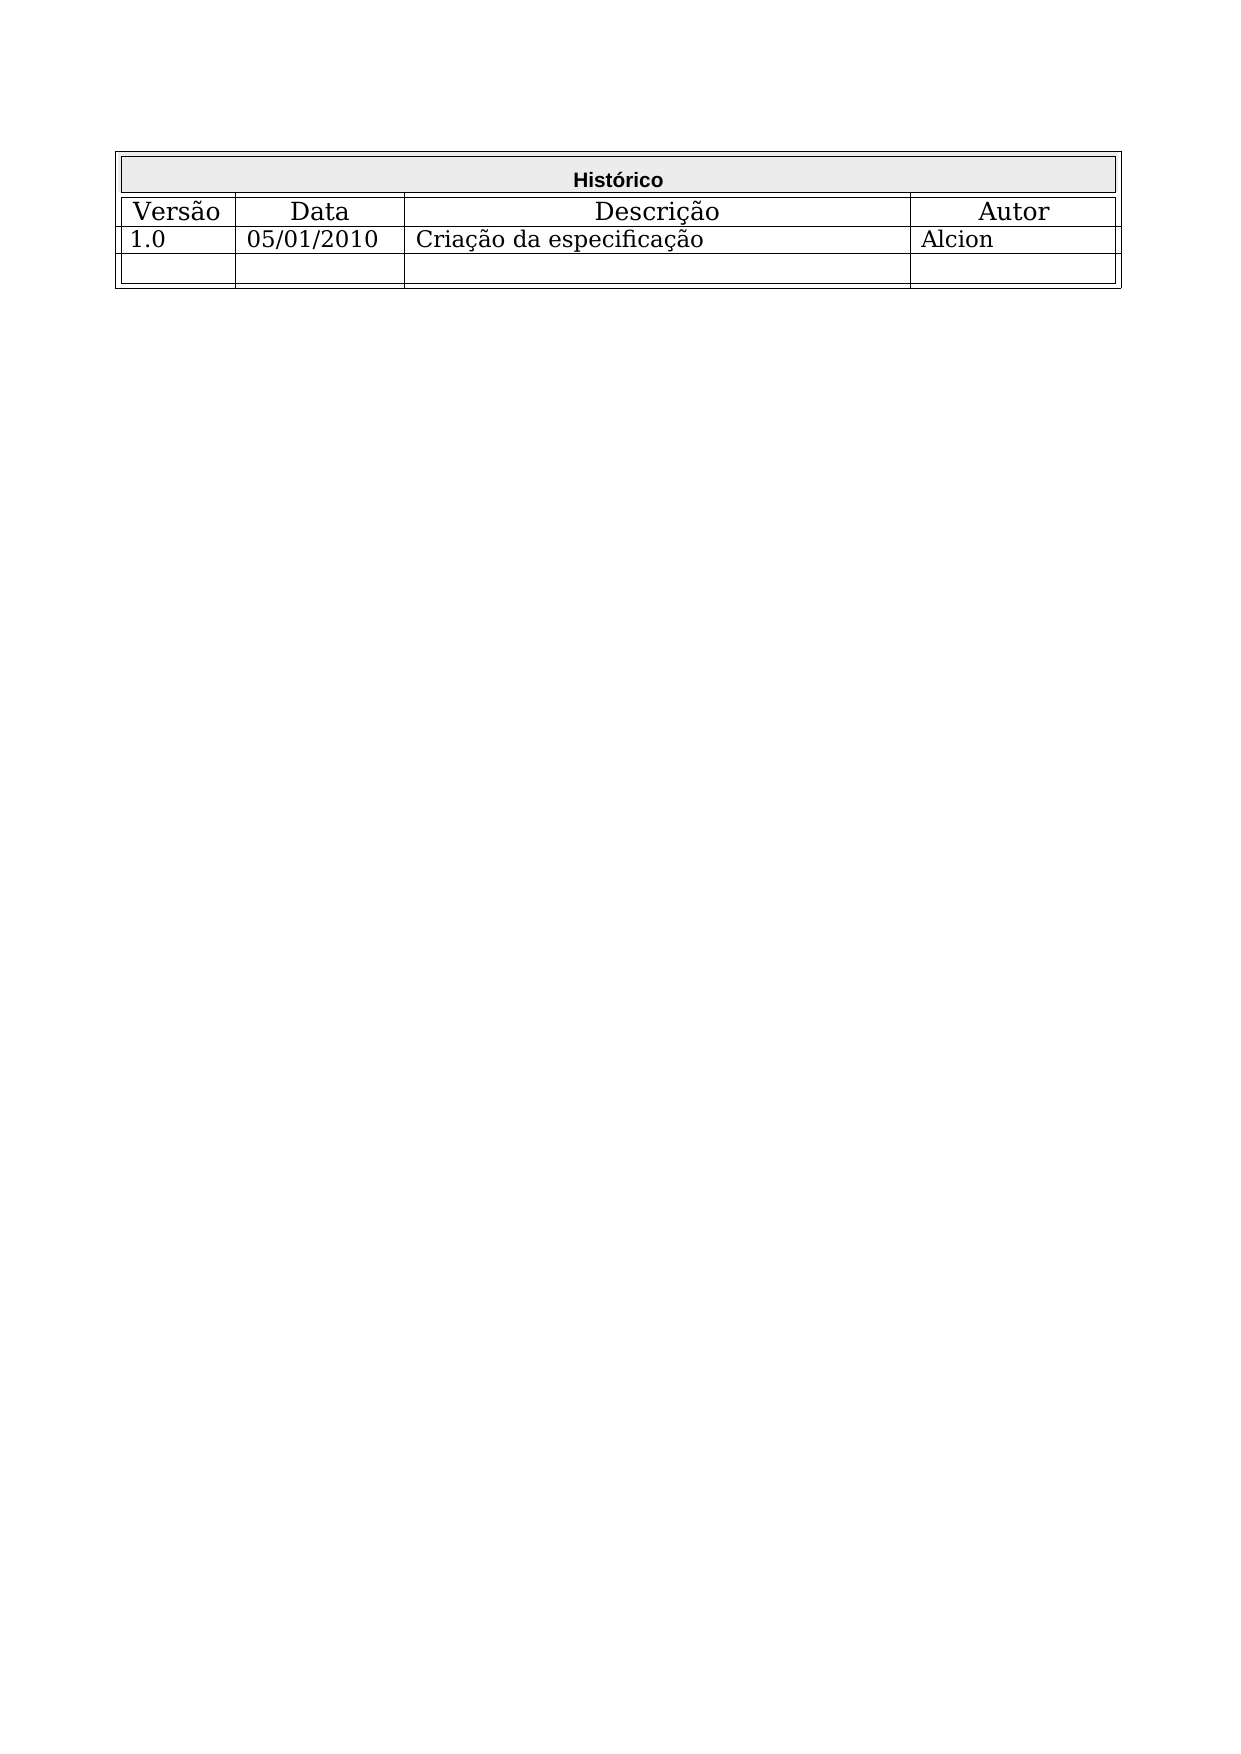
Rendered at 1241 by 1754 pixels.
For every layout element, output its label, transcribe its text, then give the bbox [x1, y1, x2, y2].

table_cell [405, 254, 910, 282]
table_cell Autor [911, 192, 1118, 226]
table_cell 1.0 [122, 227, 235, 253]
table_cell [236, 254, 404, 282]
table_cell 05/01/2010 [236, 227, 404, 253]
table_cell [911, 254, 1115, 282]
table_header Histórico [118, 152, 1118, 192]
table_cell [122, 254, 235, 282]
table_cell Alcion [911, 227, 1115, 253]
table_cell Versão [118, 192, 235, 226]
table_cell [405, 193, 910, 197]
table_cell Data [236, 198, 404, 226]
table_cell Criação da especificação [405, 227, 910, 253]
table_cell [236, 193, 404, 197]
table_cell Descrição [405, 198, 910, 226]
